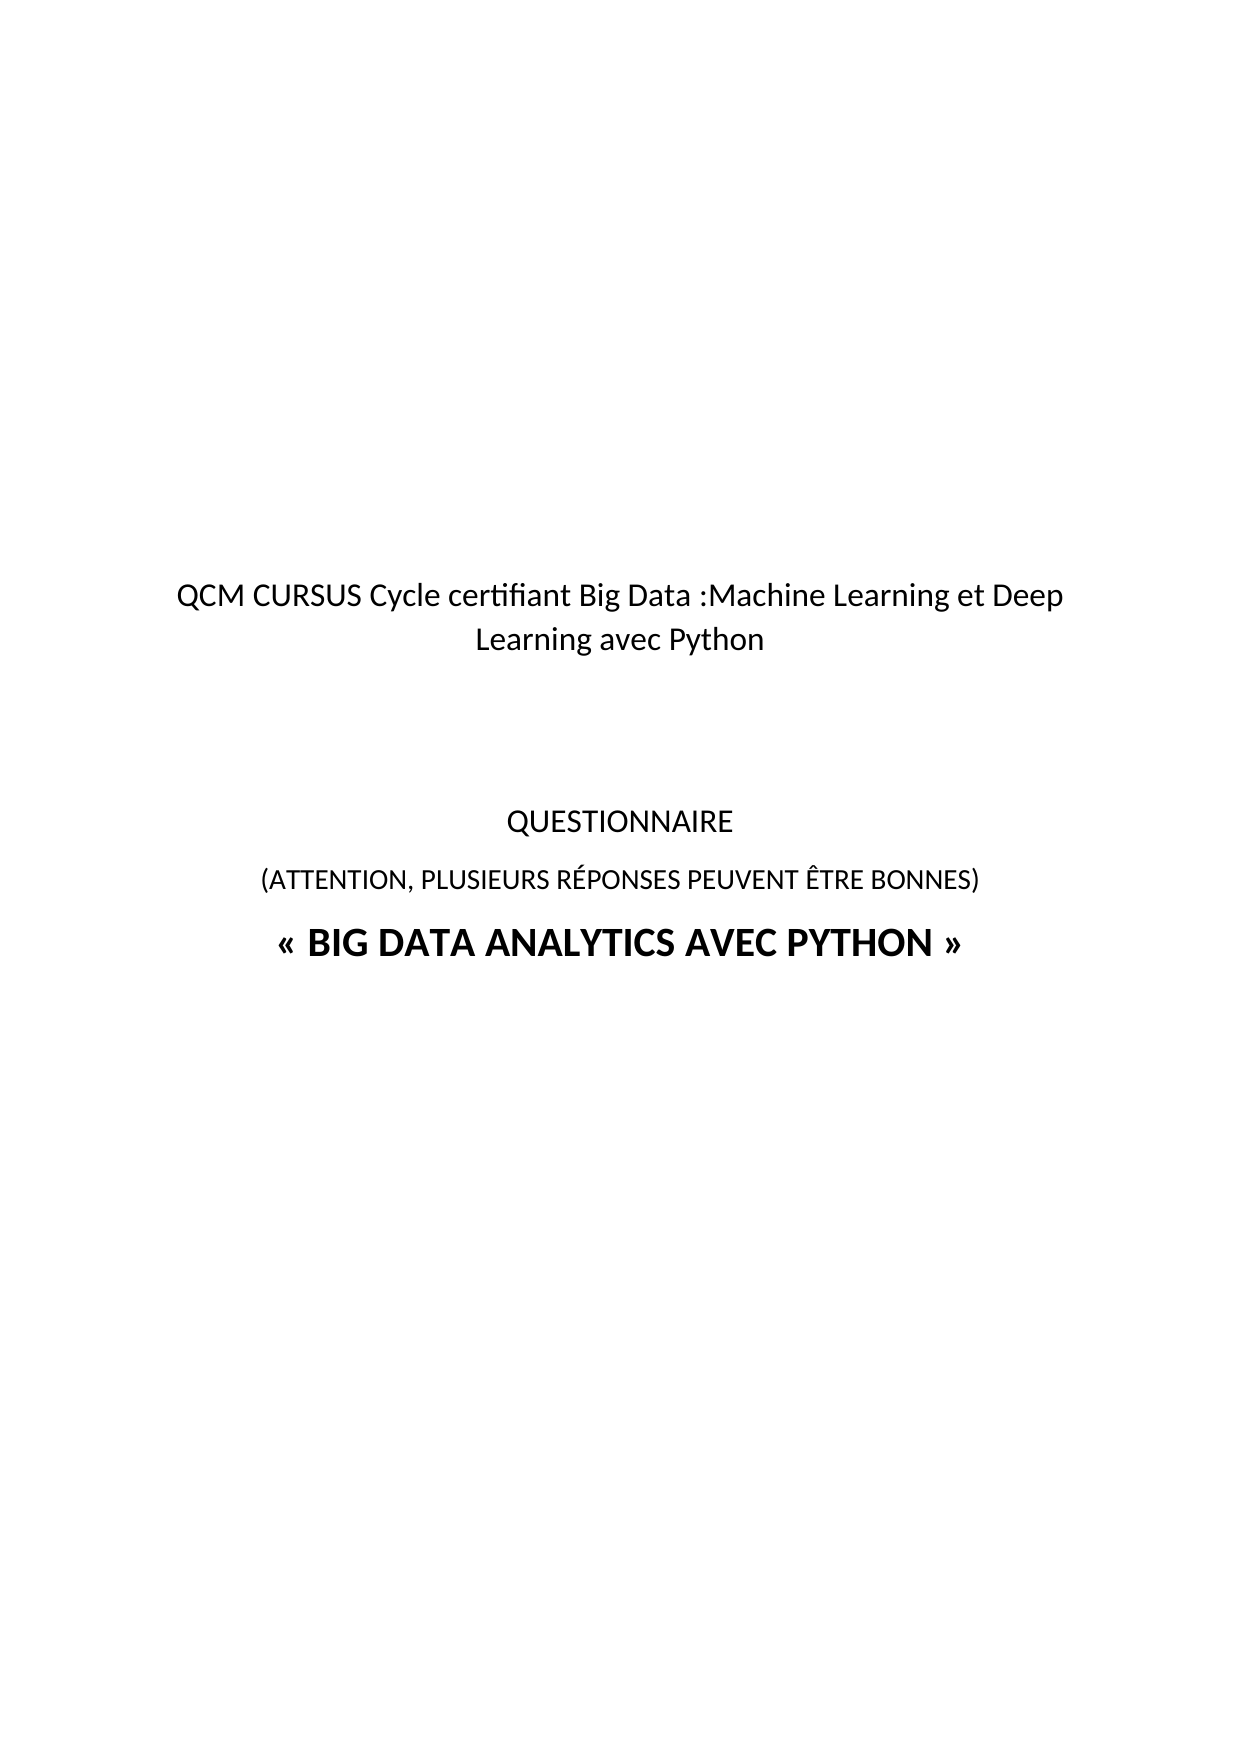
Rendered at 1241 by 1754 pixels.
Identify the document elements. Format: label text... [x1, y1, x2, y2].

text « Big Data Analytics avec Python » [150, 916, 1090, 967]
text (Attention, PLUSIEURS RÉPONSES PEUVENT ÊTRE BONNES) [150, 861, 1090, 896]
text QCM CURSUS Cycle certifiant Big Data :Machine Learning et Deep Learning avec Python [150, 574, 1090, 659]
text Questionnaire [150, 800, 1090, 841]
